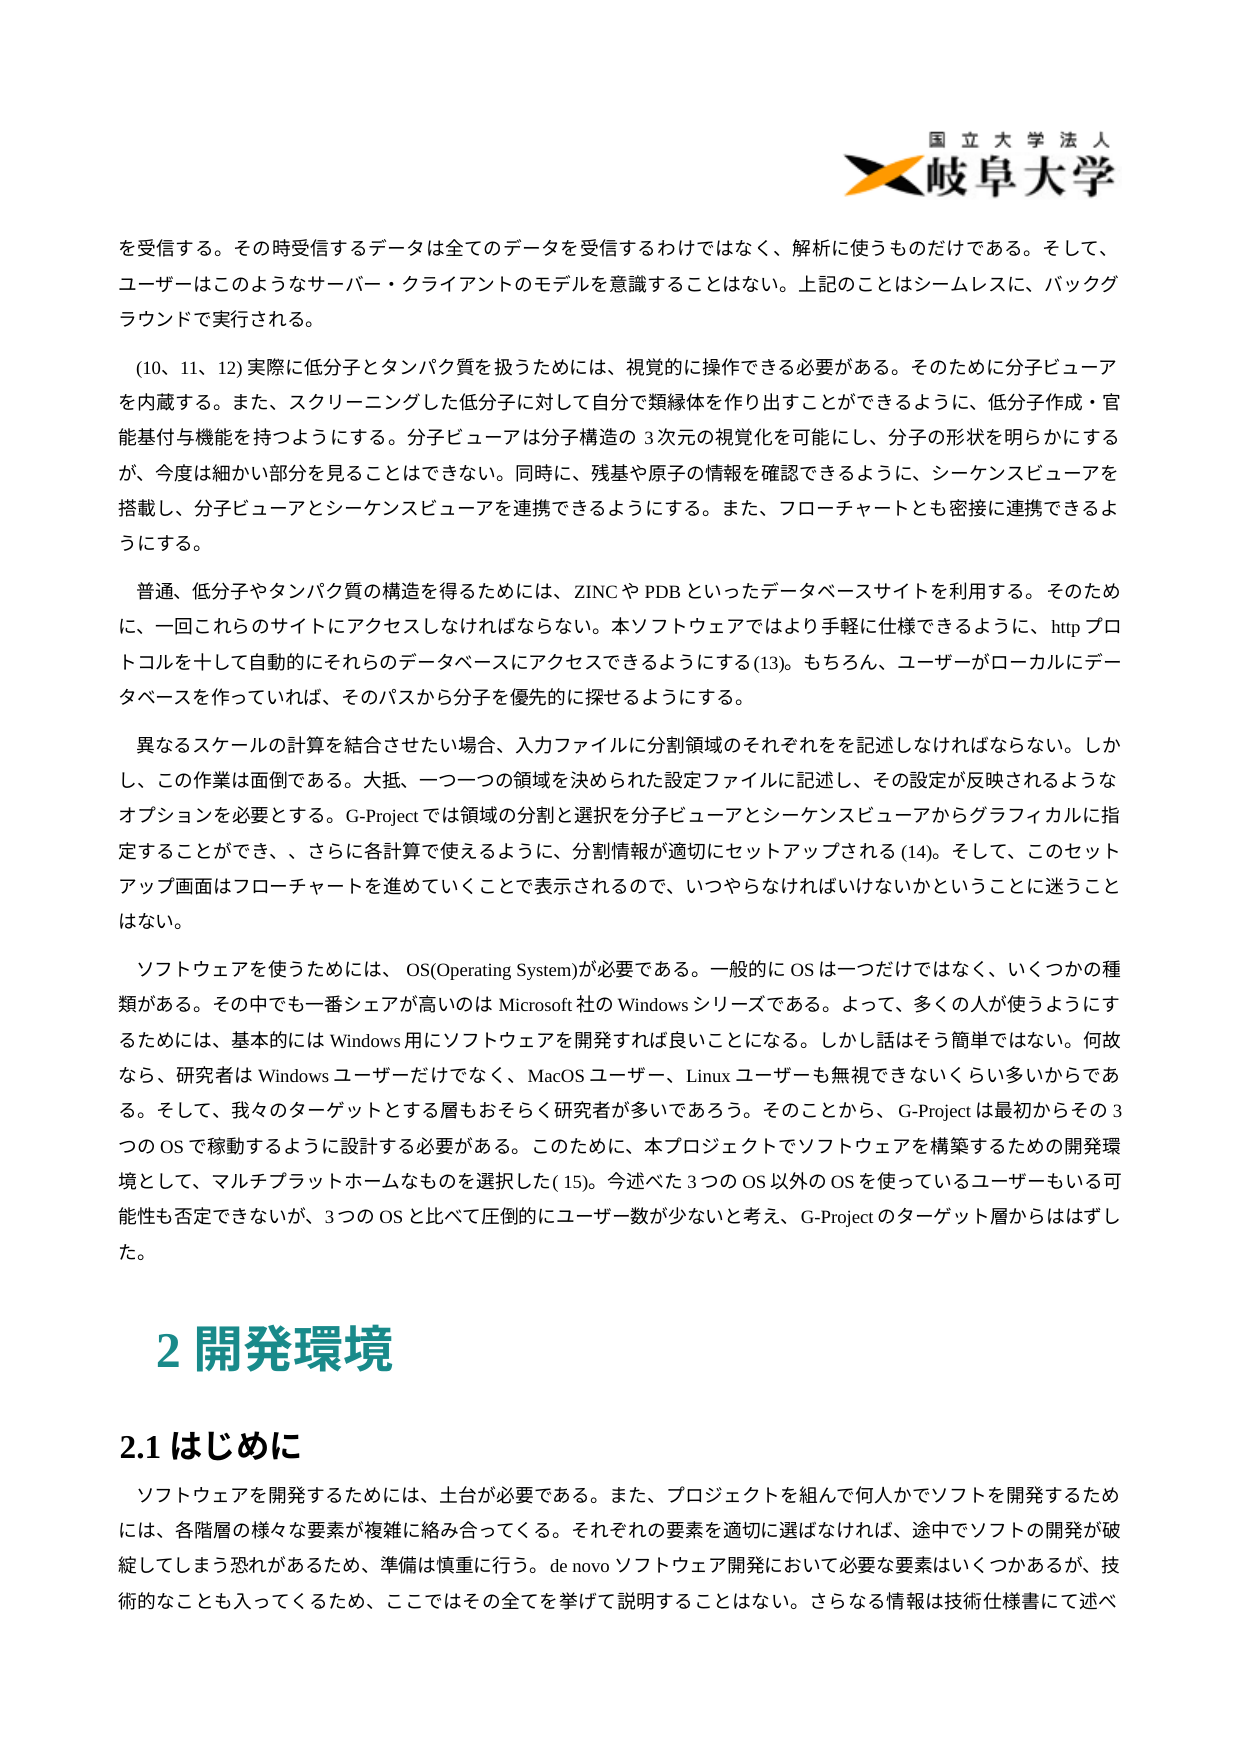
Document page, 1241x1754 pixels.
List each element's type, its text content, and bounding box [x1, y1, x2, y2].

text ソフトウェアを開発するためには、土台が必要である。また、プロジェクトを組んで何人かでソフトを開発するためには、各階層の様々な要素が複雑に絡み合ってくる。それぞれの要素を適切に選ばなければ、途中でソフトの開発が破綻してしまう恐れがあるため、準備は慎重に行う。de novo ソフトウェア開発において必要な要素はいくつかあるが、技術的なことも入ってくるため、ここではその全てを挙げて説明することはない。さらなる情報は技術仕様書にて述べ [118, 1480, 1122, 1613]
text 普通、低分子やタンパク質の構造を得るためには、ZINCやPDBといったデータベースサイトを利用する。そのために、一回これらのサイトにアクセスしなければならない。本ソフトウェアではより手軽に仕様できるように、httpプロトコルを十して自動的にそれらのデータベースにアクセスできるようにする(13)。もちろん、ユーザーがローカルにデータベースを作っていれば、そのパスから分子を優先的に探せるようにする。 [118, 577, 1122, 710]
text ソフトウェアを使うためには、 OS(Operating System)が必要である。一般的にOSは一つだけではなく、いくつかの種類がある。その中でも一番シェアが高いのはMicrosoft社のWindowsシリーズである。よって、多くの人が使うようにするためには、基本的にはWindows用にソフトウェアを開発すれば良いことになる。しかし話はそう簡単ではない。何故なら、研究者はWindowsユーザーだけでなく、MacOSユーザー、Linuxユーザーも無視できないくらい多いからである。そして、我々のターゲットとする層もおそらく研究者が多いであろう。そのことから、G-Projectは最初からその3つのOSで稼動するように設計する必要がある。このために、本プロジェクトでソフトウェアを構築するための開発環境として、マルチプラットホームなものを選択した( 15)。今述べた3つのOS以外のOSを使っているユーザーもいる可能性も否定できないが、3つのOSと比べて圧倒的にユーザー数が少ないと考え、G-Projectのターゲット層からははずした。 [118, 955, 1122, 1264]
text (10、11、12) 実際に低分子とタンパク質を扱うためには、視覚的に操作できる必要がある。そのために分子ビューアを内蔵する。また、スクリーニングした低分子に対して自分で類縁体を作り出すことができるように、低分子作成・官能基付与機能を持つようにする。分子ビューアは分子構造の3次元の視覚化を可能にし、分子の形状を明らかにするが、今度は細かい部分を見ることはできない。同時に、残基や原子の情報を確認できるように、シーケンスビューアを搭載し、分子ビューアとシーケンスビューアを連携できるようにする。また、フローチャートとも密接に連携できるようにする。 [118, 352, 1122, 556]
list はじめに [44, 1420, 1122, 1468]
picture [834, 118, 1122, 205]
text 異なるスケールの計算を結合させたい場合、入力ファイルに分割領域のそれぞれをを記述しなければならない。しかし、この作業は面倒である。大抵、一つ一つの領域を決められた設定ファイルに記述し、その設定が反映されるようなオプションを必要とする。G-Projectでは領域の分割と選択を分子ビューアとシーケンスビューアからグラフィカルに指定することができ、、さらに各計算で使えるように、分割情報が適切にセットアップされる(14)。そして、このセットアップ画面はフローチャートを進めていくことで表示されるので、いつやらなければいけないかということに迷うことはない。 [118, 730, 1122, 934]
list 開発環境 [118, 1310, 1122, 1382]
text を受信する。その時受信するデータは全てのデータを受信するわけではなく、解析に使うものだけである。そして、ユーザーはこのようなサーバー・クライアントのモデルを意識することはない。上記のことはシームレスに、バックグラウンドで実行される。 [118, 234, 1122, 332]
